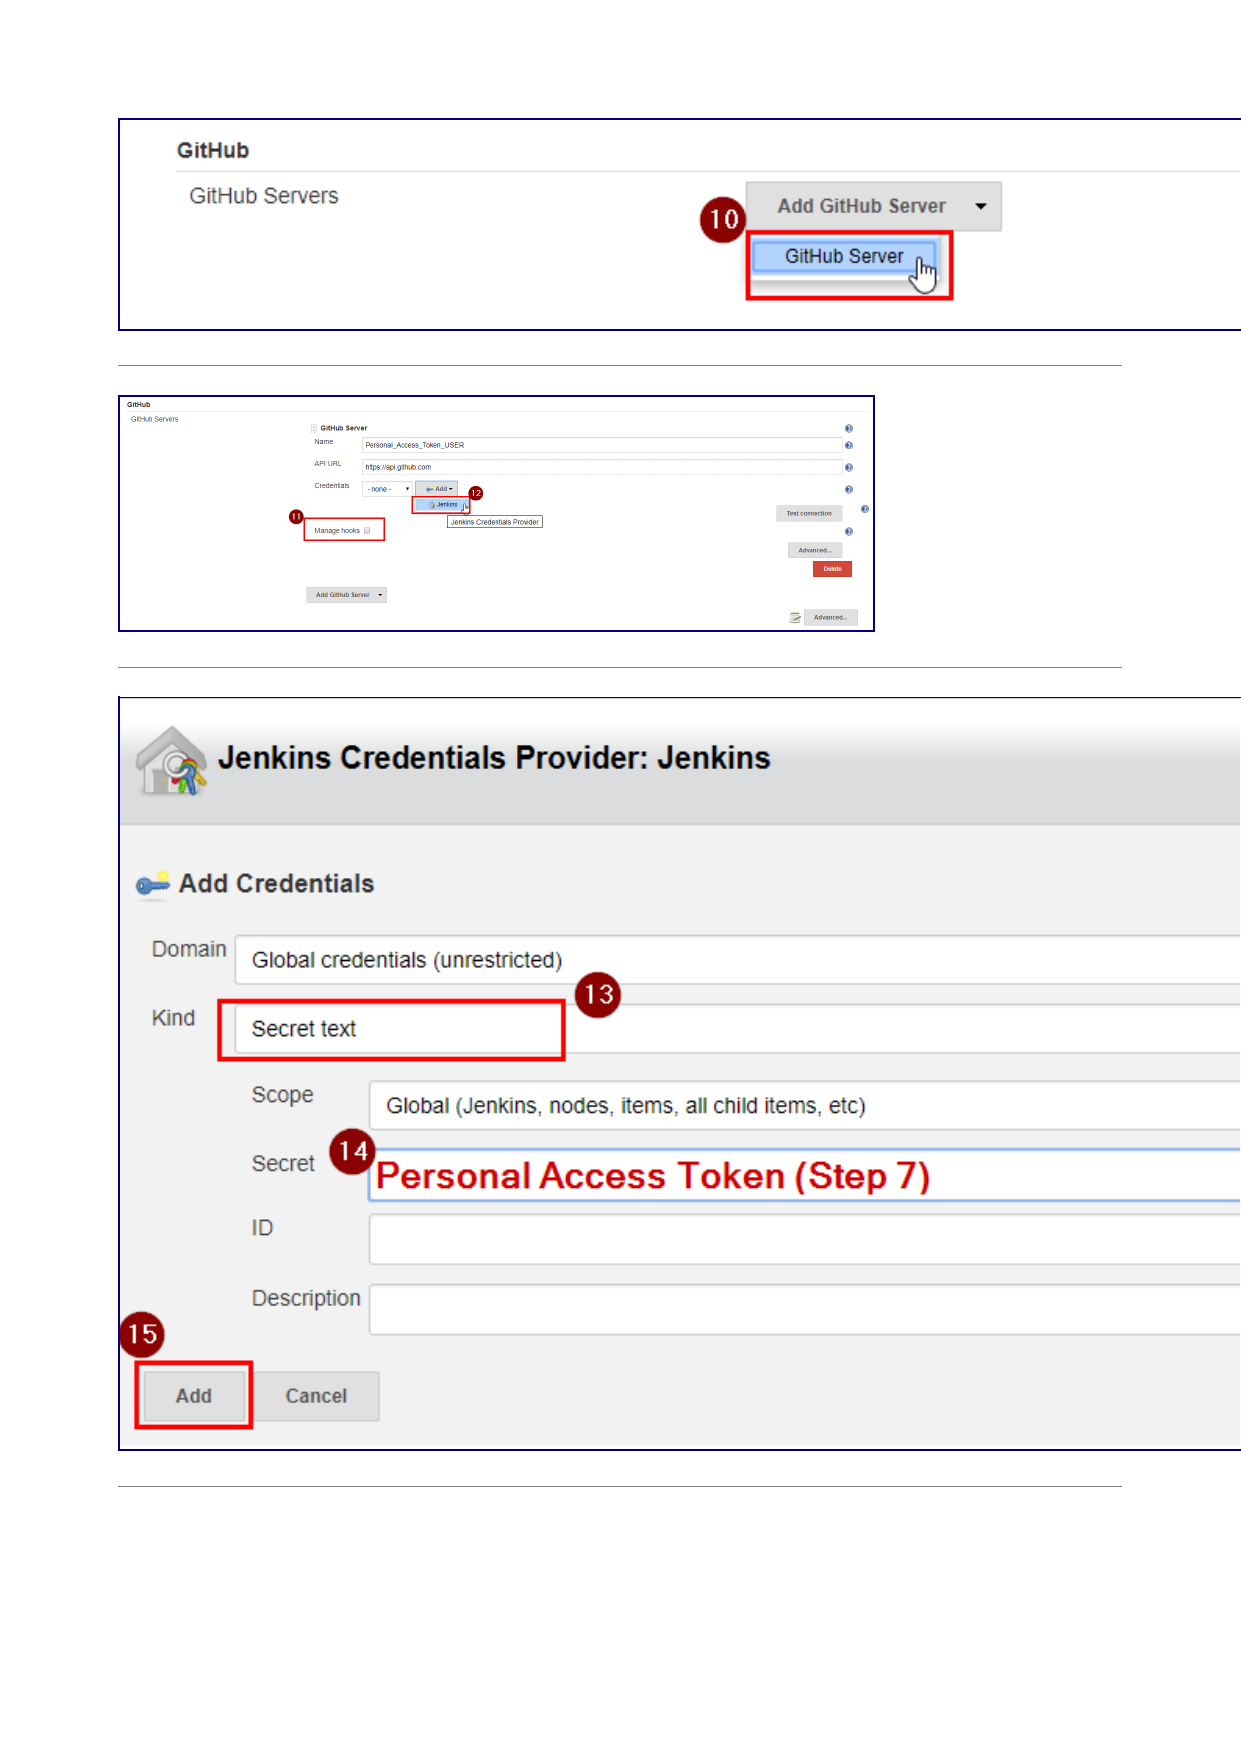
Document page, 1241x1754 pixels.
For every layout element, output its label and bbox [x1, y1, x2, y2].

picture [120, 397, 873, 630]
picture [120, 120, 1241, 329]
picture [120, 698, 1241, 1449]
